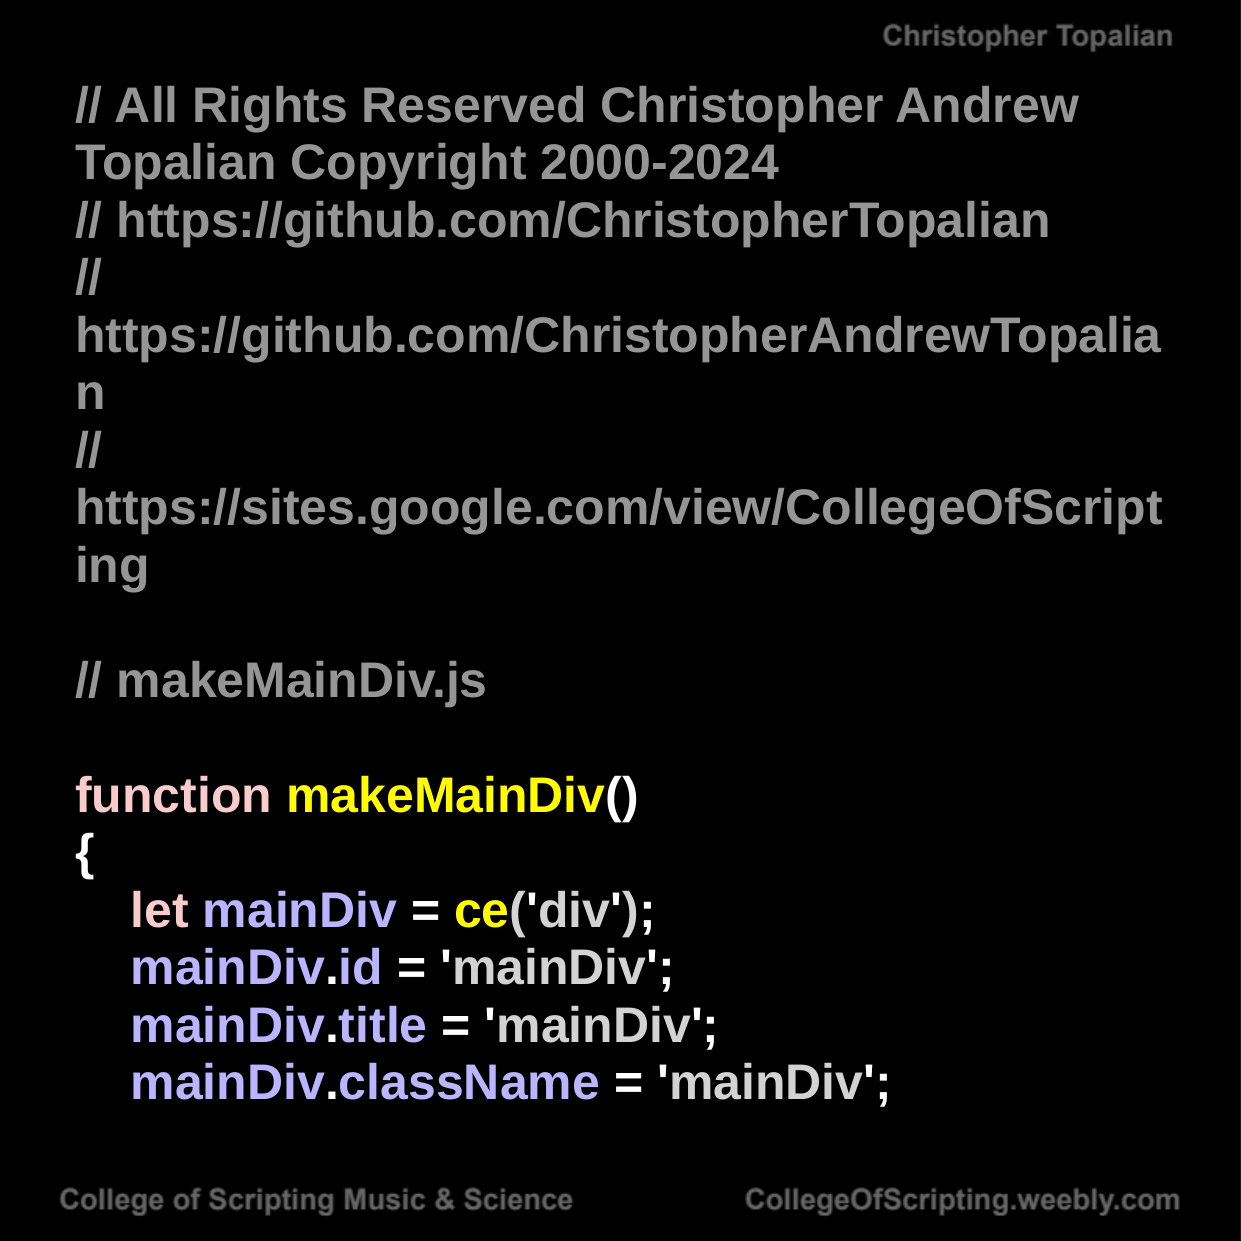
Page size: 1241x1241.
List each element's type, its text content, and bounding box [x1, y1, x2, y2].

text { [75, 822, 1166, 880]
text mainDiv.className = 'mainDiv'; [75, 1052, 1166, 1110]
text // All Rights Reserved Christopher Andrew Topalian Copyright 2000-2024 [75, 75, 1166, 190]
text mainDiv.id = 'mainDiv'; [75, 937, 1166, 995]
text mainDiv.title = 'mainDiv'; [75, 995, 1166, 1052]
text function makeMainDiv() [75, 765, 1166, 822]
text // https://github.com/ChristopherTopalian [75, 190, 1166, 247]
text // https://github.com/ChristopherAndrewTopalian [75, 247, 1166, 420]
text // https://sites.google.com/view/CollegeOfScripting [75, 420, 1166, 592]
text let mainDiv = ce('div'); [75, 880, 1166, 937]
text // makeMainDiv.js [75, 650, 1166, 707]
